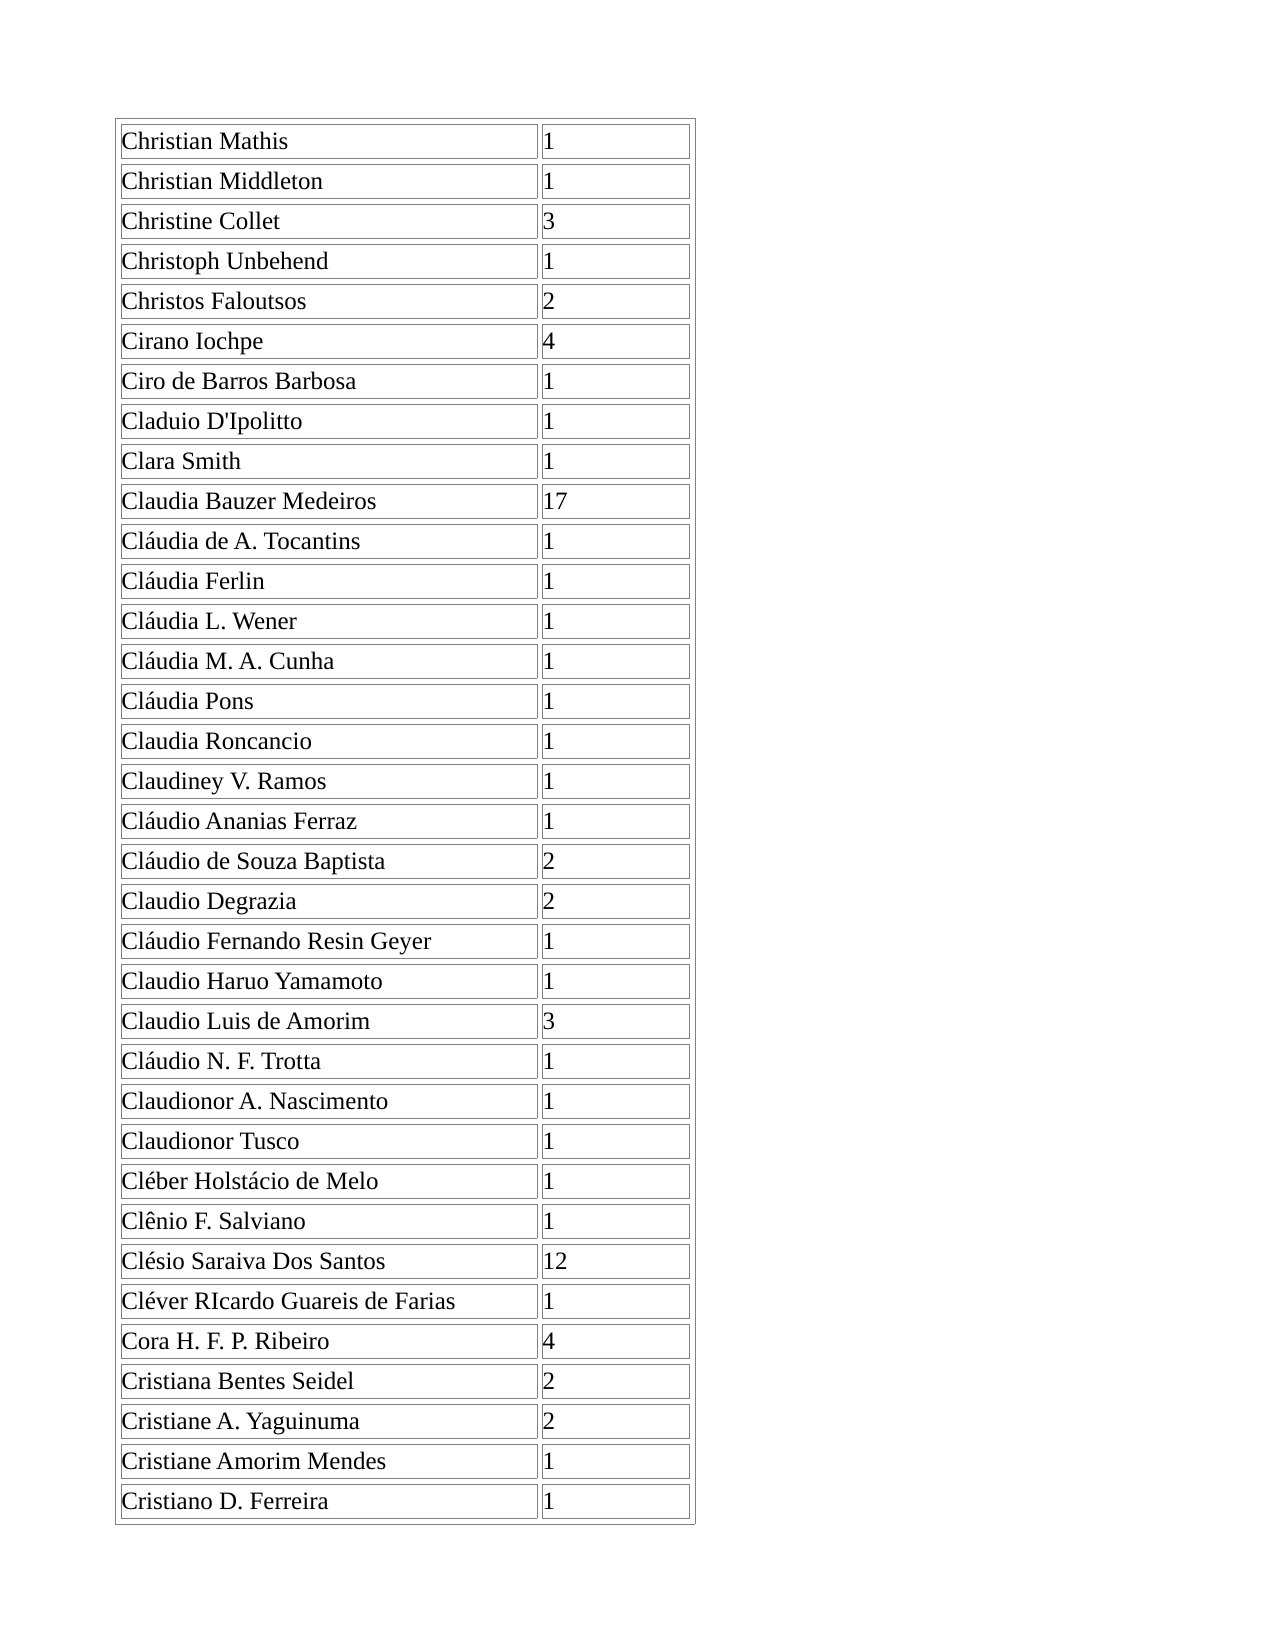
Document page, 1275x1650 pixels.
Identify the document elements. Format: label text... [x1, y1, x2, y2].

table_cell 2 [539, 1358, 692, 1398]
table_cell Claudionor A. Nascimento [118, 1078, 539, 1118]
table_cell Christos Faloutsos [118, 278, 539, 318]
table_cell Cláudia L. Wener [118, 598, 539, 638]
table_cell Clésio Saraiva Dos Santos [118, 1238, 539, 1278]
table_cell Cláudia Pons [118, 678, 539, 718]
table_cell 1 [539, 358, 692, 398]
table_cell 1 [539, 1158, 692, 1198]
table_cell 1 [539, 598, 692, 638]
table_cell Claudio Degrazia [118, 878, 539, 918]
table_cell 12 [539, 1238, 692, 1278]
table_cell 1 [539, 238, 692, 278]
table_cell Cristiana Bentes Seidel [118, 1358, 539, 1398]
table_cell 1 [539, 1198, 692, 1238]
table_cell Claudia Roncancio [118, 718, 539, 758]
table_cell Cléver RIcardo Guareis de Farias [118, 1278, 539, 1318]
table_cell Claudio Haruo Yamamoto [118, 958, 539, 998]
table_cell 1 [539, 918, 692, 958]
table_cell 2 [539, 1398, 692, 1438]
table_cell Cláudio Fernando Resin Geyer [118, 918, 539, 958]
table_cell Claduio D'Ipolitto [118, 398, 539, 438]
table_cell Cláudio Ananias Ferraz [118, 798, 539, 838]
table_cell 1 [539, 558, 692, 598]
table_cell Cristiano D. Ferreira [118, 1478, 539, 1518]
table_cell Cirano Iochpe [118, 318, 539, 358]
table_cell Cristiane A. Yaguinuma [118, 1398, 539, 1438]
table_cell Cláudia de A. Tocantins [118, 518, 539, 558]
table_cell Christoph Unbehend [118, 238, 539, 278]
table_cell 1 [539, 1438, 692, 1478]
table_cell Cláudia Ferlin [118, 558, 539, 598]
table_cell 1 [539, 718, 692, 758]
table_cell Claudio Luis de Amorim [118, 998, 539, 1038]
table_cell 1 [539, 1078, 692, 1118]
table_cell 4 [539, 318, 692, 358]
table_cell 2 [539, 278, 692, 318]
table_cell 1 [539, 438, 692, 478]
table_cell Cléber Holstácio de Melo [118, 1158, 539, 1198]
table_cell 1 [539, 158, 692, 198]
table_cell 2 [539, 878, 692, 918]
table_cell 1 [539, 758, 692, 798]
table_cell 17 [539, 478, 692, 518]
table_cell 1 [539, 638, 692, 678]
table_cell 1 [539, 678, 692, 718]
table_cell Cláudia M. A. Cunha [118, 638, 539, 678]
table_cell 1 [539, 958, 692, 998]
table_cell Claudia Bauzer Medeiros [118, 478, 539, 518]
table_cell Clênio F. Salviano [118, 1198, 539, 1238]
table_cell 3 [539, 998, 692, 1038]
table_cell Christian Middleton [118, 158, 539, 198]
table_cell 1 [539, 119, 692, 158]
table_cell 1 [539, 518, 692, 558]
table_cell Claudiney V. Ramos [118, 758, 539, 798]
table_cell Christian Mathis [118, 119, 539, 158]
table_cell 1 [539, 798, 692, 838]
table_cell Christine Collet [118, 198, 539, 238]
table_cell 3 [539, 198, 692, 238]
table_cell Cora H. F. P. Ribeiro [118, 1318, 539, 1358]
table_cell 1 [539, 1278, 692, 1318]
table_cell 4 [539, 1318, 692, 1358]
table_cell Cristiane Amorim Mendes [118, 1438, 539, 1478]
table_cell 1 [539, 1118, 692, 1158]
table_cell Claudionor Tusco [118, 1118, 539, 1158]
table_cell Ciro de Barros Barbosa [118, 358, 539, 398]
table_cell 1 [539, 1038, 692, 1078]
table_cell Clara Smith [118, 438, 539, 478]
table_cell 1 [539, 398, 692, 438]
table_cell 1 [539, 1478, 692, 1518]
table_cell Cláudio N. F. Trotta [118, 1038, 539, 1078]
table_cell 2 [539, 838, 692, 878]
table_cell Cláudio de Souza Baptista [118, 838, 539, 878]
